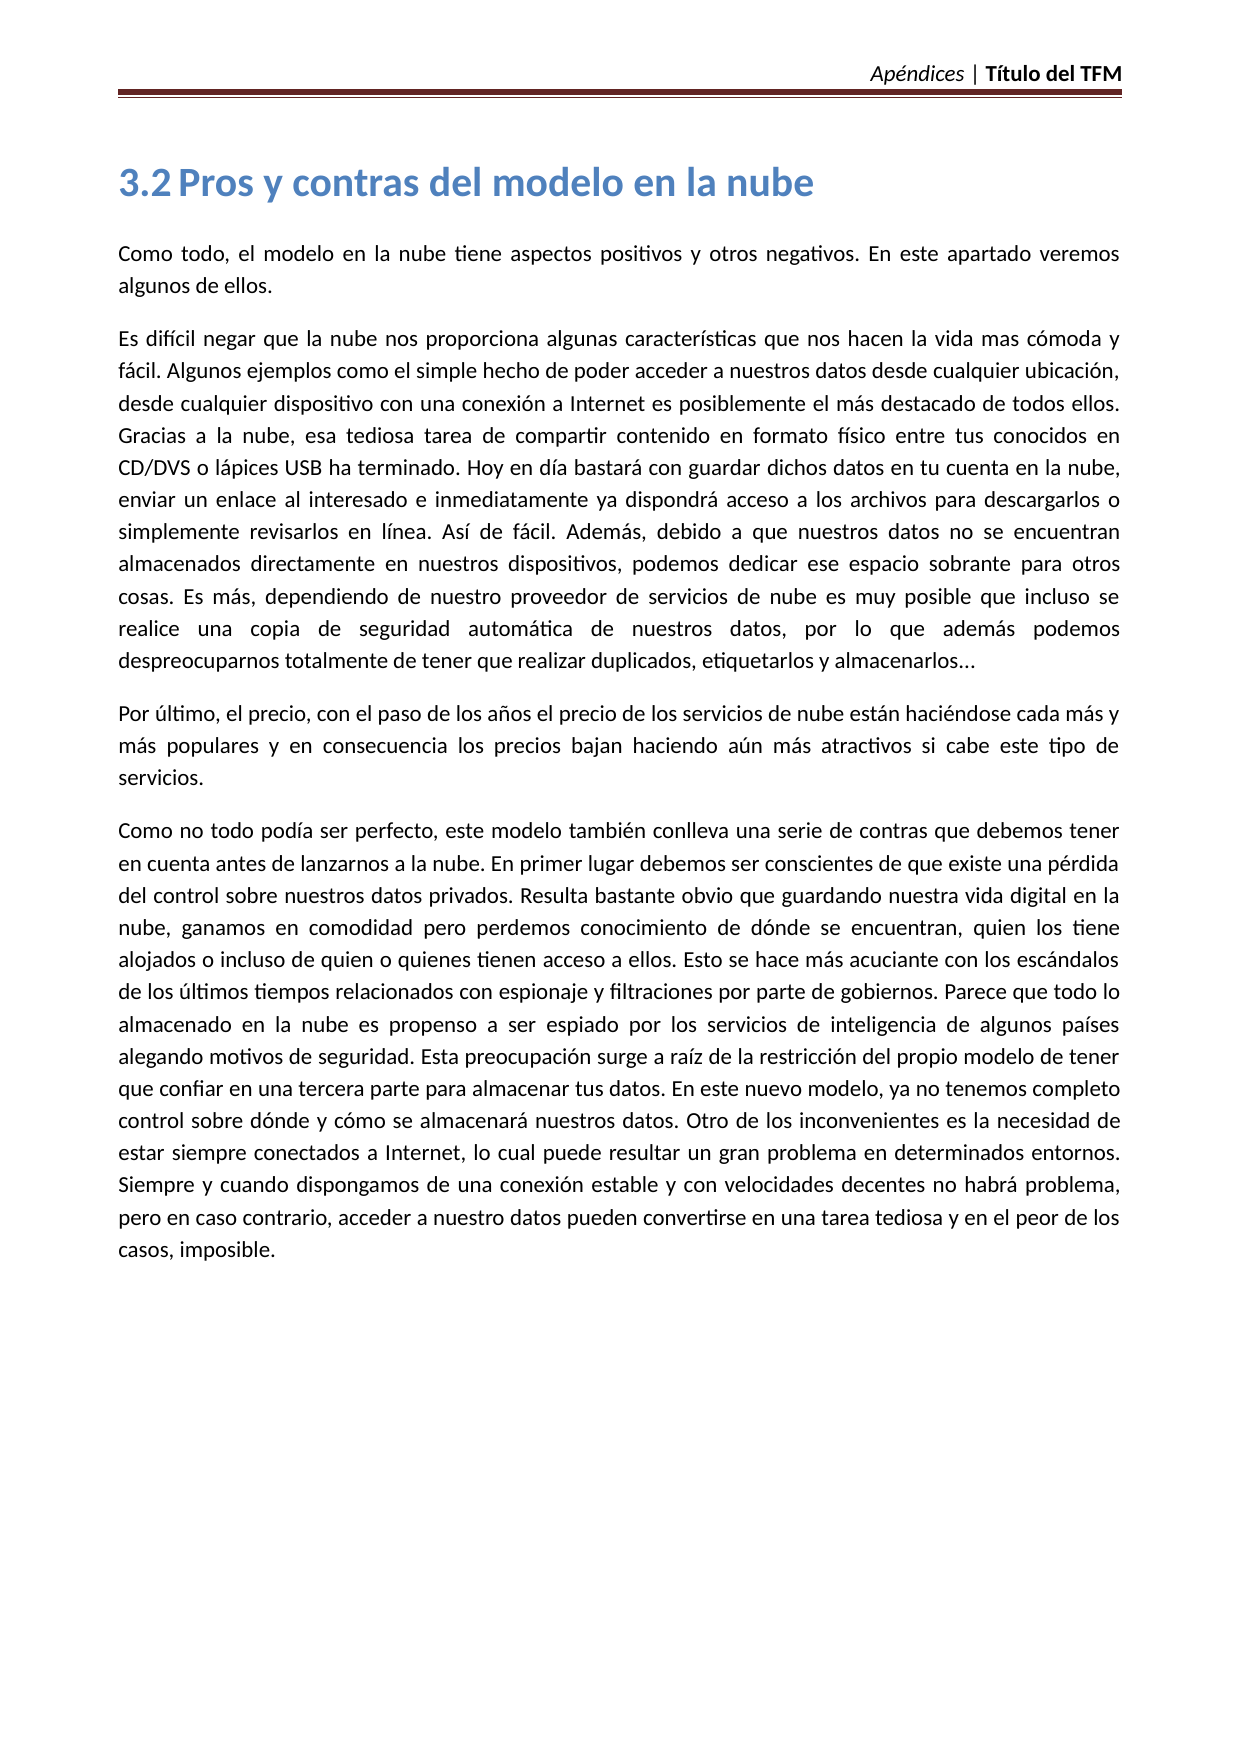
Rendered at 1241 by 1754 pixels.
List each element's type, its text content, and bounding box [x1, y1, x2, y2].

text Es difícil negar que la nube nos proporciona algunas características que nos hacen la vida mas cómoda y fácil. Algunos ejemplos como el simple hecho de poder acceder a nuestros datos desde cualquier ubicación, desde cualquier dispositivo con una conexión a Internet es posiblemente el más destacado de todos ellos. Gracias a la nube, esa tediosa tarea de compartir contenido en formato físico entre tus conocidos en CD/DVS o lápices USB ha terminado. Hoy en día bastará con guardar dichos datos en tu cuenta en la nube, enviar un enlace al interesado e inmediatamente ya dispondrá acceso a los archivos para descargarlos o simplemente revisarlos en línea. Así de fácil. Además, debido a que nuestros datos no se encuentran almacenados directamente en nuestros dispositivos, podemos dedicar ese espacio sobrante para otros cosas. Es más, dependiendo de nuestro proveedor de servicios de nube es muy posible que incluso se realice una copia de seguridad automática de nuestros datos, por lo que además podemos despreocuparnos totalmente de tener que realizar duplicados, etiquetarlos y almacenarlos... [118, 324, 1122, 674]
text Como no todo podía ser perfecto, este modelo también conlleva una serie de contras que debemos tener en cuenta antes de lanzarnos a la nube. En primer lugar debemos ser conscientes de que existe una pérdida del control sobre nuestros datos privados. Resulta bastante obvio que guardando nuestra vida digital en la nube, ganamos en comodidad pero perdemos conocimiento de dónde se encuentran, quien los tiene alojados o incluso de quien o quienes tienen acceso a ellos. Esto se hace más acuciante con los escándalos de los últimos tiempos relacionados con espionaje y filtraciones por parte de gobiernos. Parece que todo lo almacenado en la nube es propenso a ser espiado por los servicios de inteligencia de algunos países alegando motivos de seguridad. Esta preocupación surge a raíz de la restricción del propio modelo de tener que confiar en una tercera parte para almacenar tus datos. En este nuevo modelo, ya no tenemos completo control sobre dónde y cómo se almacenará nuestros datos. Otro de los inconvenientes es la necesidad de estar siempre conectados a Internet, lo cual puede resultar un gran problema en determinados entornos. Siempre y cuando dispongamos de una conexión estable y con velocidades decentes no habrá problema, pero en caso contrario, acceder a nuestro datos pueden convertirse en una tarea tediosa y en el peor de los casos, imposible. [118, 817, 1122, 1263]
text Por último, el precio, con el paso de los años el precio de los servicios de nube están haciéndose cada más y más populares y en consecuencia los precios bajan haciendo aún más atractivos si cabe este tipo de servicios. [118, 699, 1122, 792]
subtitle Pros y contras del modelo en la nube [118, 156, 1122, 206]
text Como todo, el modelo en la nube tiene aspectos positivos y otros negativos. En este apartado veremos algunos de ellos. [118, 239, 1122, 299]
